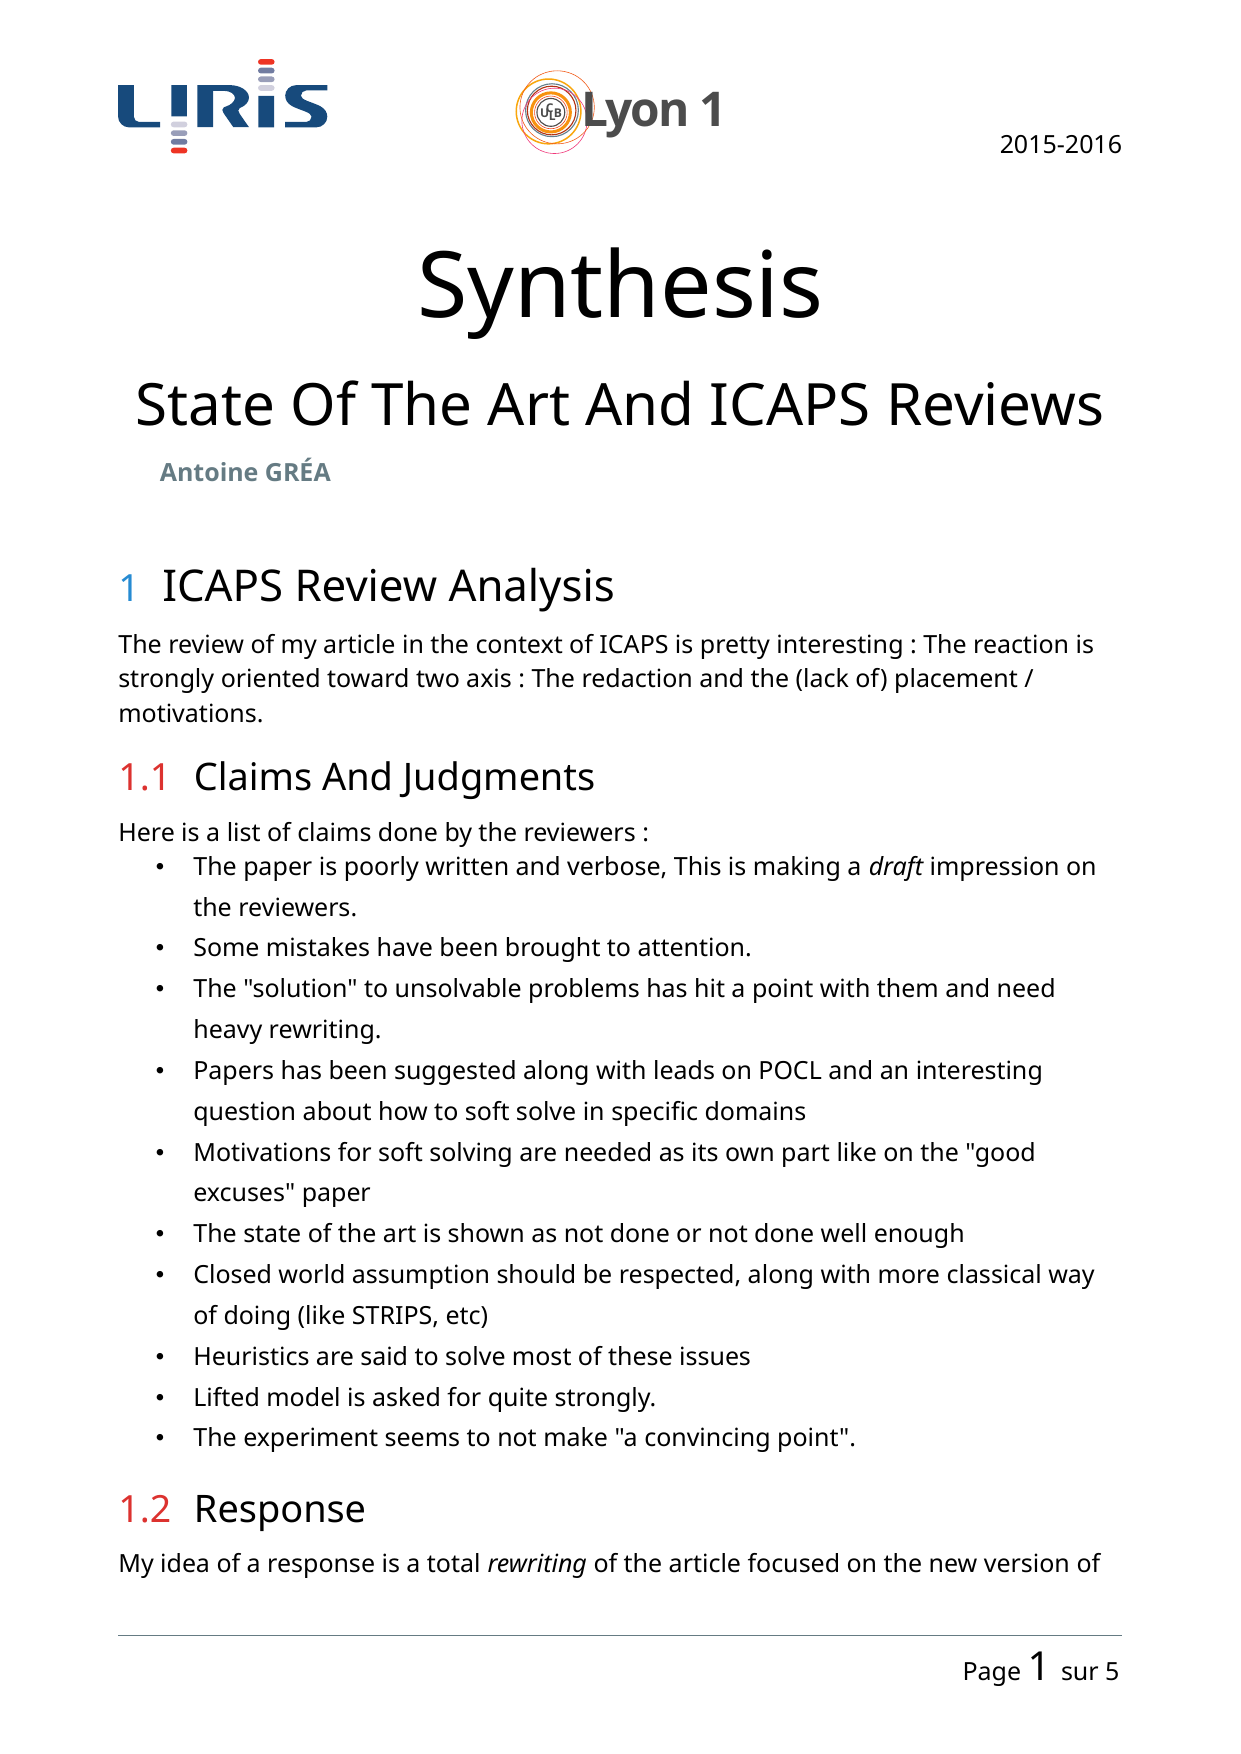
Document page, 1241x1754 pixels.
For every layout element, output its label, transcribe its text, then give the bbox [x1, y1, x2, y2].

list Papers has been suggested along with leads on POCL and an interesting question about how to soft solve in specific domains [156, 1052, 1122, 1127]
subtitle ICAPS Review Analysis [118, 555, 1122, 614]
text The review of my article in the context of ICAPS is pretty interesting : The reaction is strongly oriented toward two axis : The redaction and the (lack of) placement / motivations. [118, 627, 1122, 729]
list Some mistakes have been brought to attention. [156, 930, 1122, 964]
list Closed world assumption should be respected, along with more classical way of doing (like STRIPS, etc) [156, 1257, 1122, 1332]
subtitle Response [118, 1482, 1122, 1533]
list Heuristics are said to solve most of these issues [156, 1338, 1122, 1372]
list Lifted model is asked for quite strongly. [156, 1379, 1122, 1413]
text My idea of a response is a total rewriting of the article focused on the new version of [118, 1546, 1122, 1580]
list The paper is poorly written and verbose, This is making a draft impression on the reviewers. [156, 848, 1122, 923]
list The "solution" to unsolvable problems has hit a point with them and need heavy rewriting. [156, 971, 1122, 1046]
subtitle State Of The Art and ICAPS reviews [118, 363, 1122, 442]
list The state of the art is shown as not done or not done well enough [156, 1216, 1122, 1250]
subtitle Claims and Judgments [118, 750, 1122, 802]
title Synthesis [118, 219, 1122, 344]
text Here is a list of claims done by the reviewers : [118, 814, 1122, 848]
list Motivations for soft solving are needed as its own part like on the "good excuses" paper [156, 1134, 1122, 1209]
text Antoine GRÉA [159, 454, 1122, 489]
list The experiment seems to not make "a convincing point". [156, 1420, 1122, 1454]
